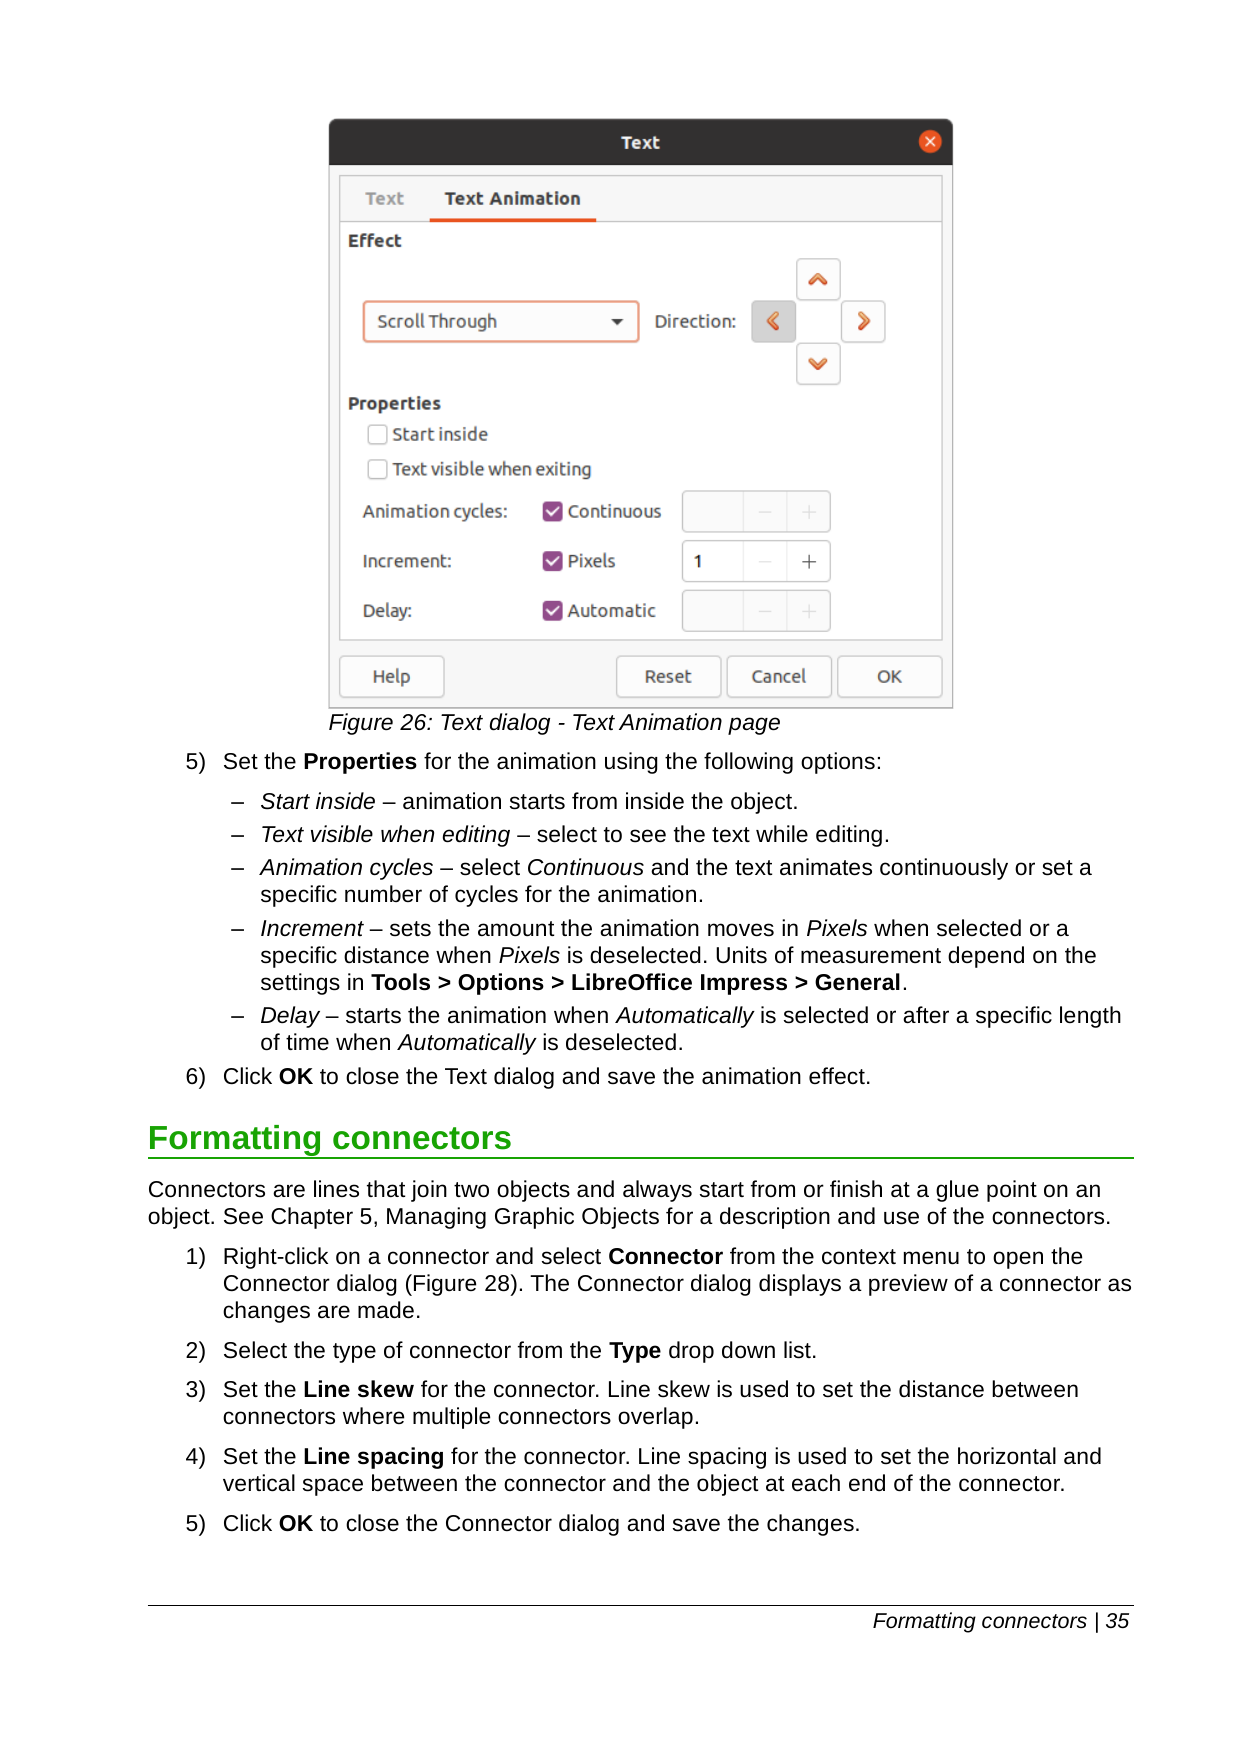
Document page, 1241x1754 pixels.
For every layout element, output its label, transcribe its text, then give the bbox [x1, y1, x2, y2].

text Figure 26: Text dialog - Text Animation page [328, 709, 953, 735]
list Animation cycles – select Continuous and the text animates continuously or set a specific number of cycles for the animation. [231, 854, 1134, 908]
subtitle Formatting connectors [148, 1118, 1134, 1157]
list Delay – starts the animation when Automatically is selected or after a specific length of time when Automatically is deselected. [231, 1002, 1134, 1056]
list Click OK to close the Connector dialog and save the changes. [206, 1509, 1134, 1536]
list Right-click on a connector and select Connector from the context menu to open the Connector dialog (Figure 28). The Connector dialog displays a preview of a connector as changes are made. [206, 1242, 1134, 1323]
list Set the Properties for the animation using the following options: [206, 747, 1134, 774]
text Connectors are lines that join two objects and always start from or finish at a glue point on an object. See Chapter 5, Managing Graphic Objects for a description and use of the connectors. [148, 1176, 1134, 1230]
list Click OK to close the Text dialog and save the animation effect. [206, 1062, 1134, 1089]
list Set the Line skew for the connector. Line skew is used to set the distance between connectors where multiple connectors overlap. [206, 1376, 1134, 1430]
list Set the Line spacing for the connector. Line spacing is used to set the horizontal and vertical space between the connector and the object at each end of the connector. [206, 1442, 1134, 1496]
list Text visible when editing – select to see the text while editing. [231, 820, 1134, 847]
picture [328, 118, 954, 709]
list Start inside – animation starts from inside the object. [231, 787, 1134, 814]
list Select the type of connector from the Type drop down list. [206, 1336, 1134, 1363]
list Increment – sets the amount the animation moves in Pixels when selected or a specific distance when Pixels is deselected. Units of measurement depend on the settings in Tools > Options > LibreOffice Impress > General. [231, 914, 1134, 995]
